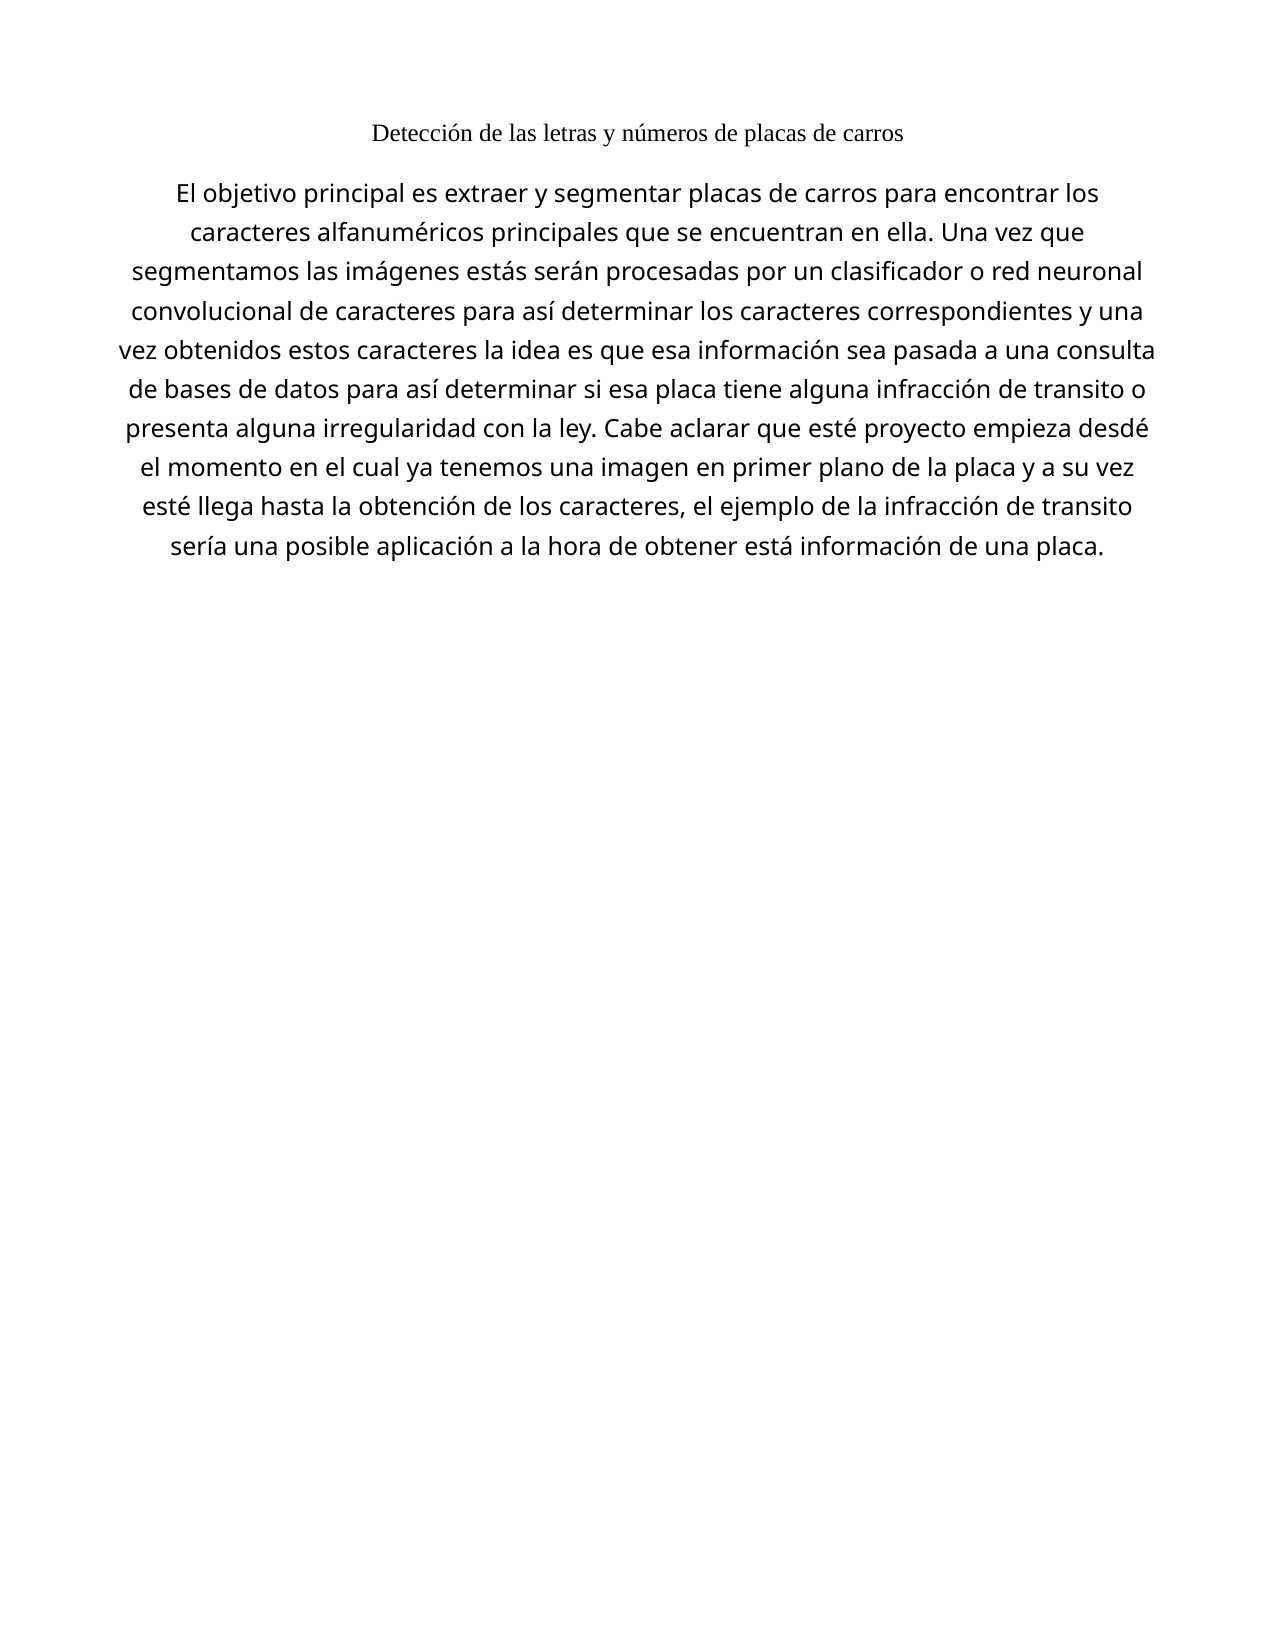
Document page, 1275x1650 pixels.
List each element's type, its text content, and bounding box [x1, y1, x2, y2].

text Detección de las letras y números de placas de carros [118, 118, 1157, 147]
text El objetivo principal es extraer y segmentar placas de carros para encontrar los caracteres alfanuméricos principales que se encuentran en ella. Una vez que segmentamos las imágenes estás serán procesadas por un clasificador o red neuronal convolucional de caracteres para así determinar los caracteres correspondientes y una vez obtenidos estos caracteres la idea es que esa información sea pasada a una consulta de bases de datos para así determinar si esa placa tiene alguna infracción de transito o presenta alguna irregularidad con la ley. Cabe aclarar que esté proyecto empieza desdé el momento en el cual ya tenemos una imagen en primer plano de la placa y a su vez esté llega hasta la obtención de los caracteres, el ejemplo de la infracción de transito sería una posible aplicación a la hora de obtener está información de una placa. [118, 176, 1157, 562]
